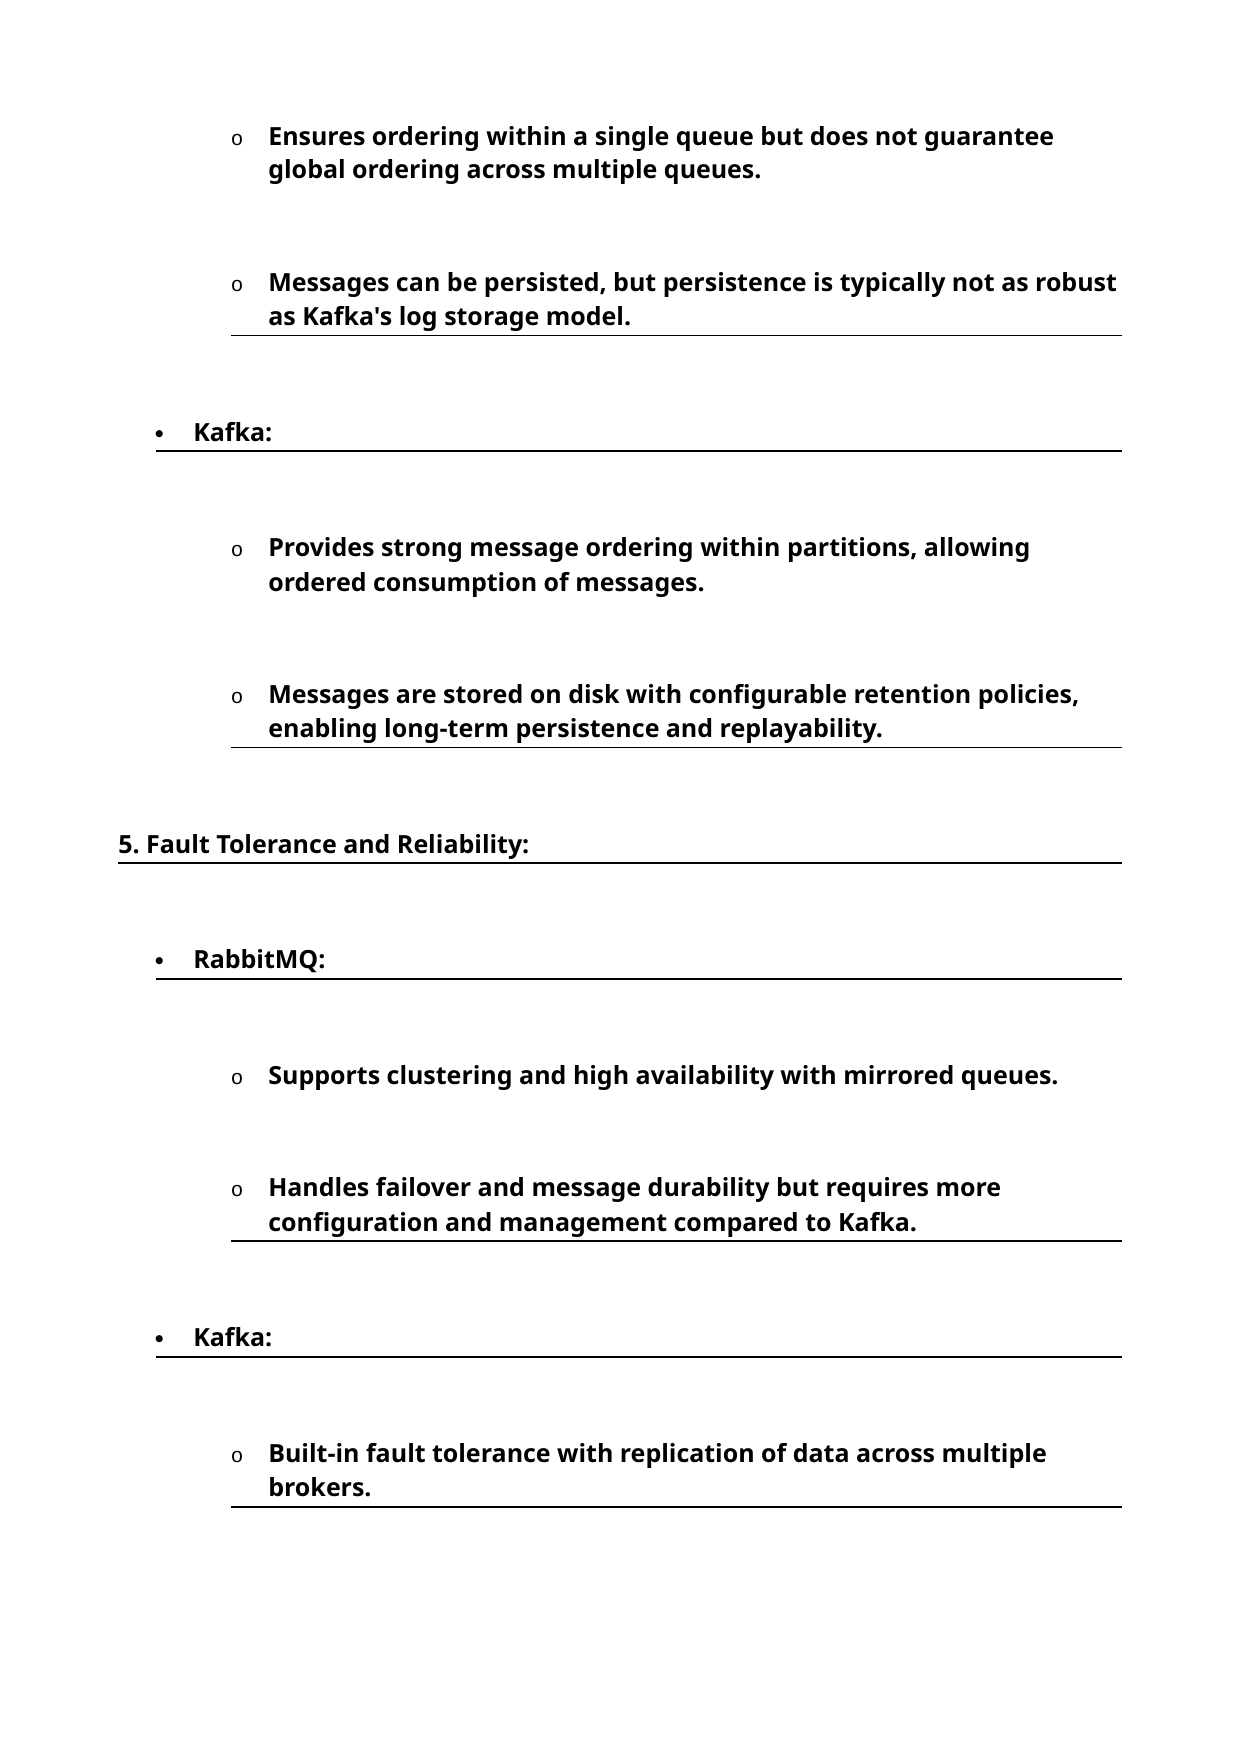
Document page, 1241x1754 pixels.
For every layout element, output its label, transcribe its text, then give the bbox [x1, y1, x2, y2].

subtitle Ensures ordering within a single queue but does not guarantee global ordering across multiple queues. [231, 118, 1122, 186]
subtitle Provides strong message ordering within partitions, allowing ordered consumption of messages. [231, 530, 1122, 598]
subtitle Kafka: [156, 414, 1122, 450]
subtitle Messages are stored on disk with configurable retention policies, enabling long-term persistence and replayability. [231, 676, 1122, 747]
subtitle RabbitMQ: [156, 942, 1122, 978]
subtitle 5. Fault Tolerance and Reliability: [118, 826, 1122, 862]
subtitle Messages can be persisted, but persistence is typically not as robust as Kafka's log storage model. [231, 264, 1122, 335]
subtitle Kafka: [156, 1320, 1122, 1356]
subtitle Handles failover and message durability but requires more configuration and management compared to Kafka. [231, 1170, 1122, 1240]
subtitle Built-in fault tolerance with replication of data across multiple brokers. [231, 1436, 1122, 1506]
subtitle Supports clustering and high availability with mirrored queues. [231, 1058, 1122, 1092]
